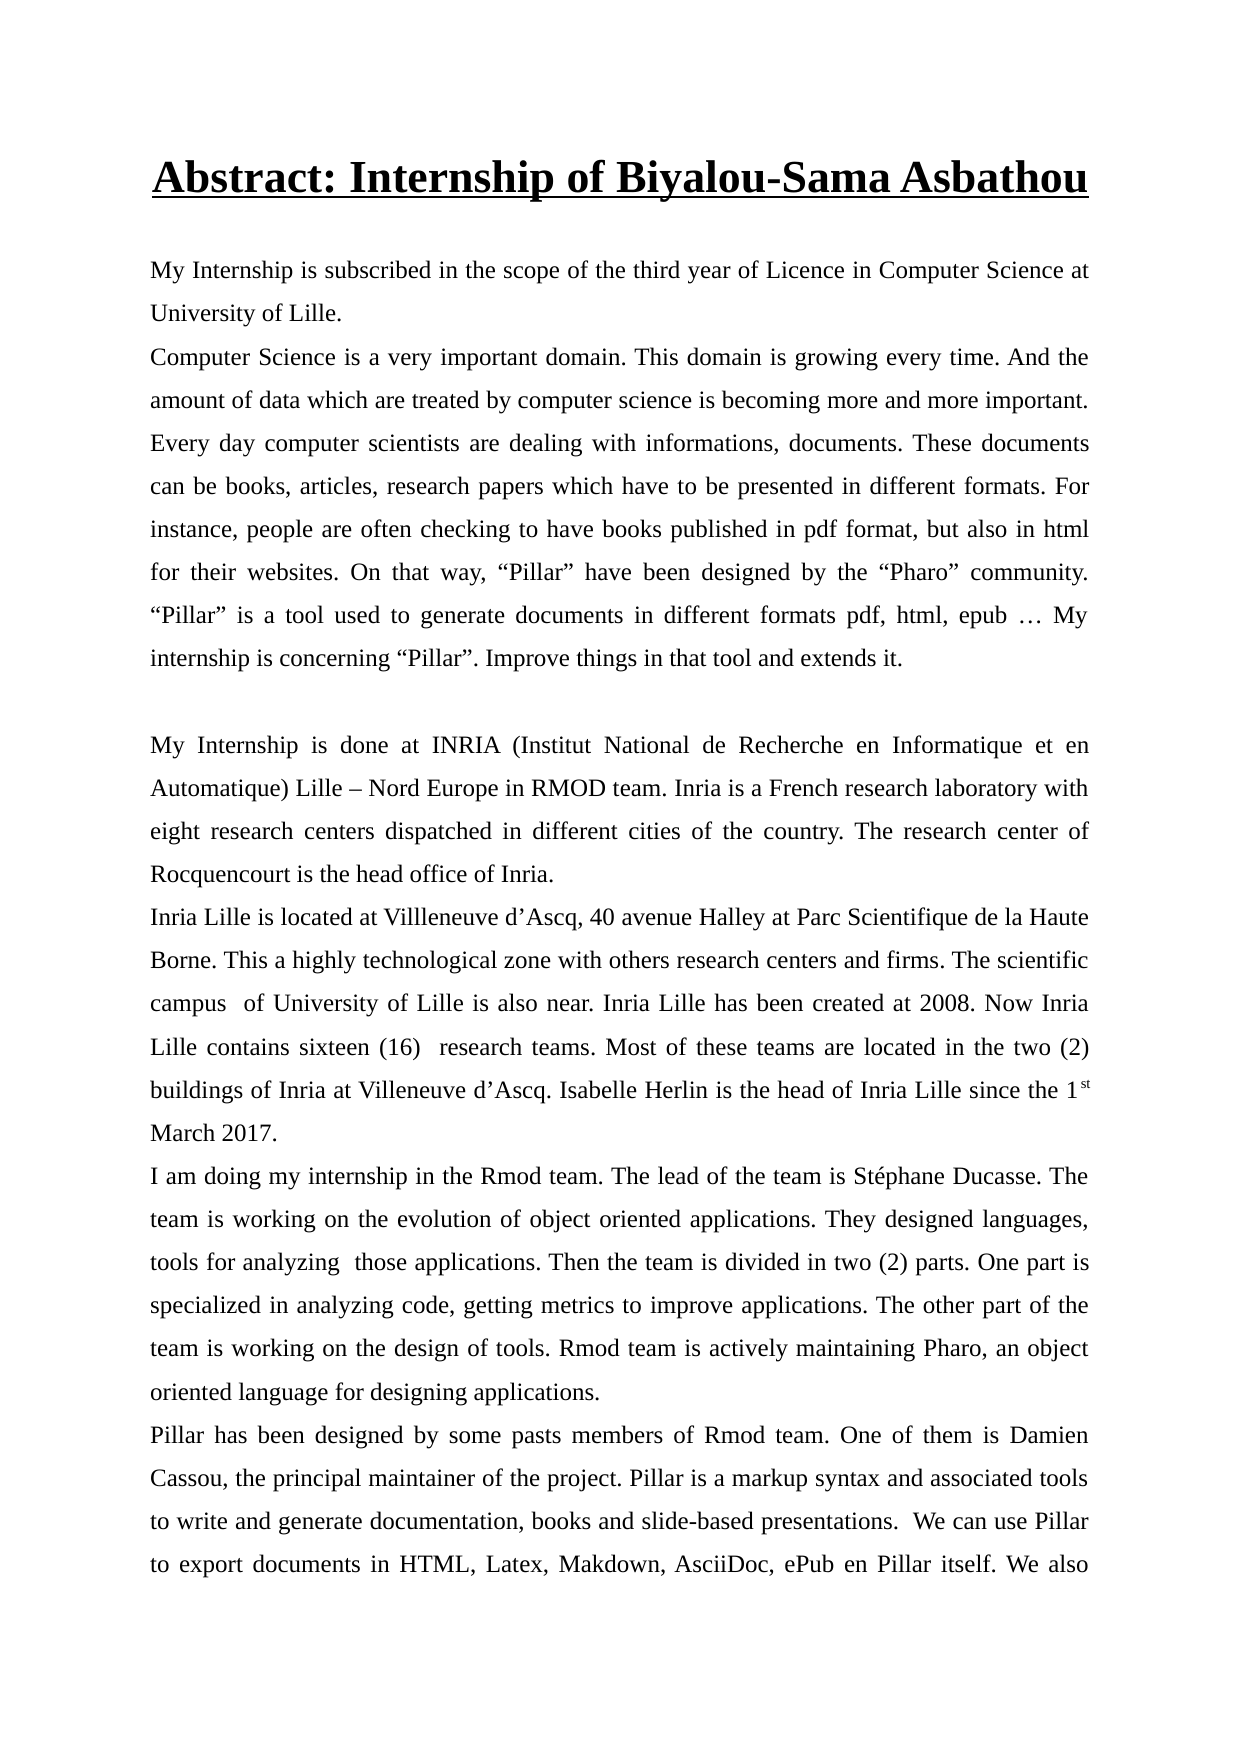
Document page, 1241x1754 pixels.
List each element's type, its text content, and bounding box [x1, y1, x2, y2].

text Computer Science is a very important domain. This domain is growing every time. And the amount of data which are treated by computer science is becoming more and more important. Every day computer scientists are dealing with informations, documents. These documents can be books, articles, research papers which have to be presented in different formats. For instance, people are often checking to have books published in pdf format, but also in html for their websites. On that way, “Pillar” have been designed by the “Pharo” community. “Pillar” is a tool used to generate documents in different formats pdf, html, epub … My internship is concerning “Pillar”. Improve things in that tool and extends it. [150, 342, 1090, 672]
text My Internship is subscribed in the scope of the third year of Licence in Computer Science at University of Lille. [150, 255, 1090, 327]
text I am doing my internship in the Rmod team. The lead of the team is Stéphane Ducasse. The team is working on the evolution of object oriented applications. They designed languages, tools for analyzing those applications. Then the team is divided in two (2) parts. One part is specialized in analyzing code, getting metrics to improve applications. The other part of the team is working on the design of tools. Rmod team is actively maintaining Pharo, an object oriented language for designing applications. [150, 1161, 1090, 1405]
text Abstract: Internship of Biyalou-Sama Asbathou [150, 150, 1090, 203]
text Inria Lille is located at Villleneuve d’Ascq, 40 avenue Halley at Parc Scientifique de la Haute Borne. This a highly technological zone with others research centers and firms. The scientific campus of University of Lille is also near. Inria Lille has been created at 2008. Now Inria Lille contains sixteen (16) research teams. Most of these teams are located in the two (2) buildings of Inria at Villeneuve d’Ascq. Isabelle Herlin is the head of Inria Lille since the 1st March 2017. [150, 902, 1090, 1147]
text Pillar has been designed by some pasts members of Rmod team. One of them is Damien Cassou, the principal maintainer of the project. Pillar is a markup syntax and associated tools to write and generate documentation, books and slide-based presentations. We can use Pillar to export documents in HTML, Latex, Makdown, AsciiDoc, ePub en Pillar itself. We also [150, 1420, 1090, 1578]
text My Internship is done at INRIA (Institut National de Recherche en Informatique et en Automatique) Lille – Nord Europe in RMOD team. Inria is a French research laboratory with eight research centers dispatched in different cities of the country. The research center of Rocquencourt is the head office of Inria. [150, 730, 1090, 888]
